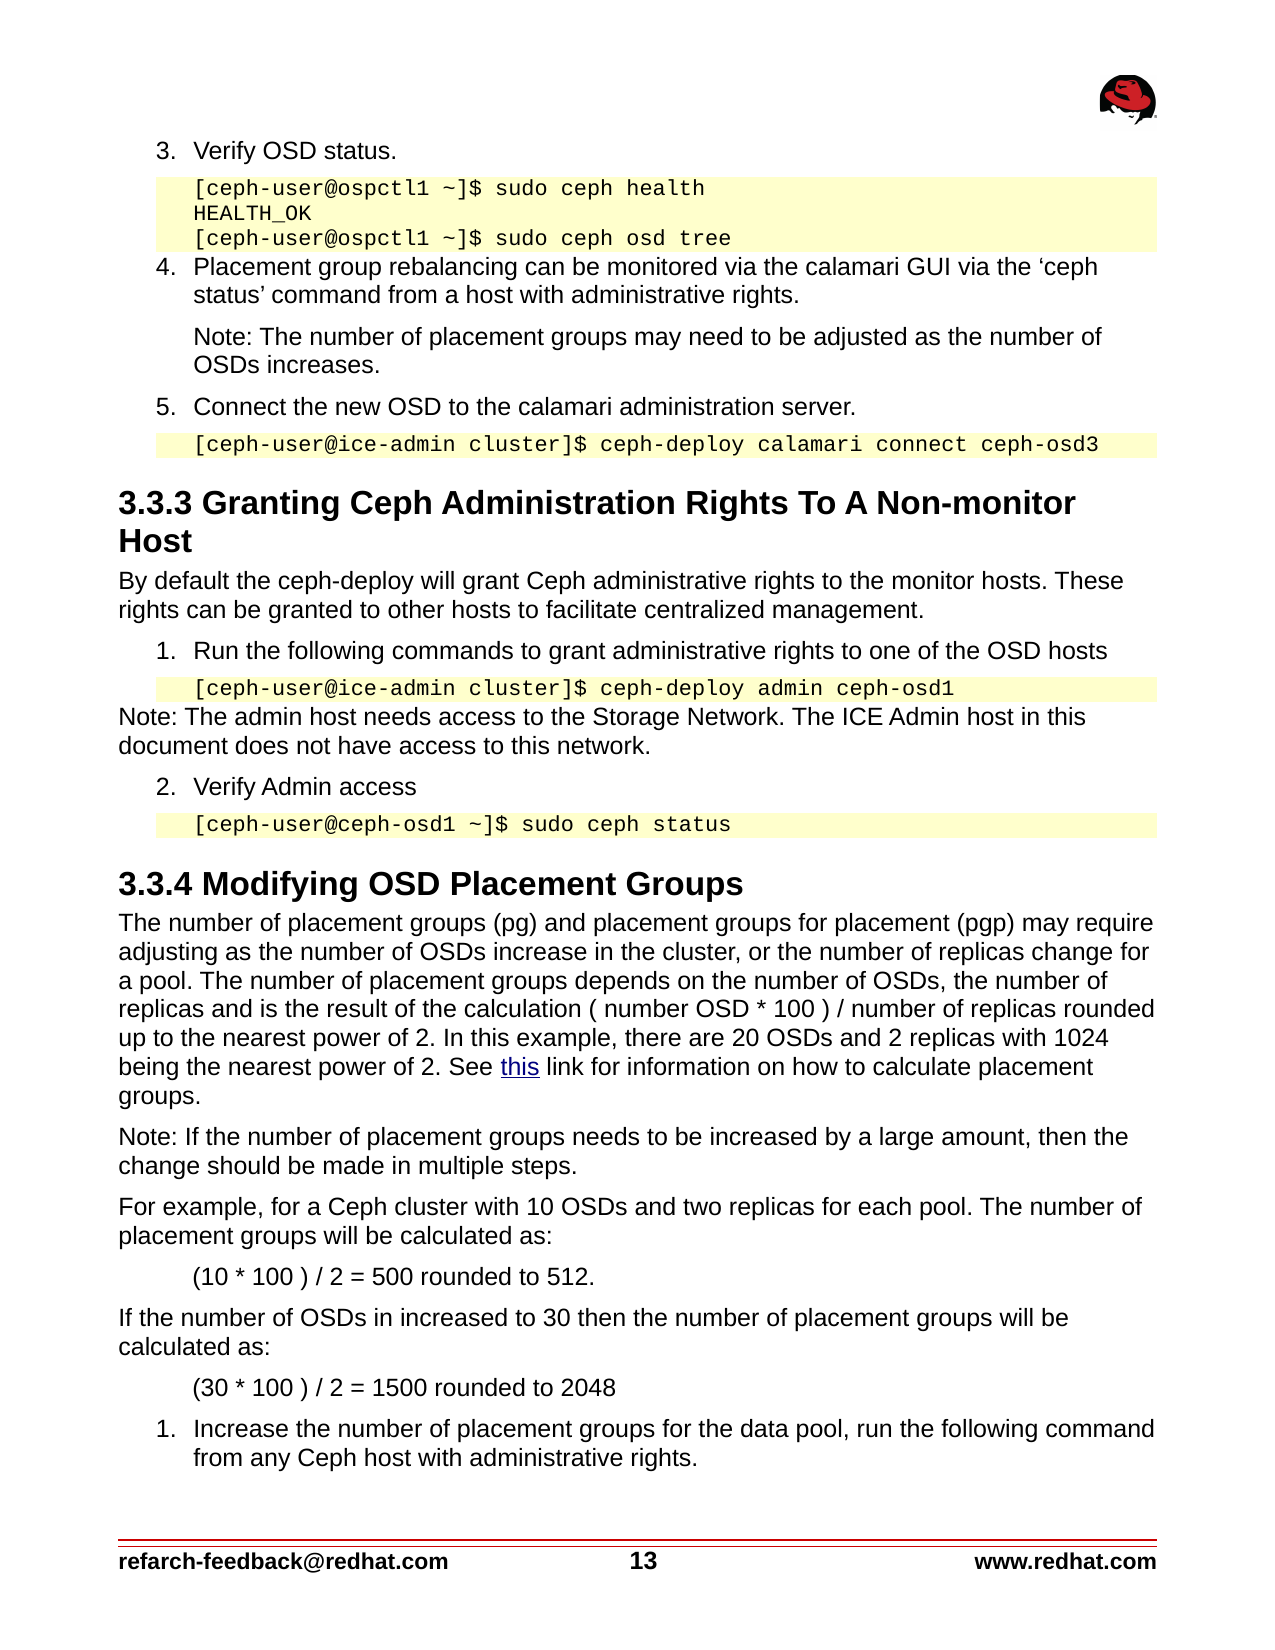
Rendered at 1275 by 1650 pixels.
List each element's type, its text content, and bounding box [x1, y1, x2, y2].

list Connect the new OSD to the calamari administration server. [156, 392, 1157, 420]
list Placement group rebalancing can be monitored via the calamari GUI via the ‘ceph status’ command from a host with administrative rights. [156, 252, 1157, 309]
text For example, for a Ceph cluster with 10 OSDs and two replicas for each pool. The number of placement groups will be calculated as: [118, 1192, 1157, 1249]
list Run the following commands to grant administrative rights to one of the OSD hosts [156, 636, 1157, 665]
list Note: The number of placement groups may need to be adjusted as the number of OSDs increases. [156, 322, 1157, 379]
text If the number of OSDs in increased to 30 then the number of placement groups will be calculated as: [118, 1303, 1157, 1361]
list [ceph-user@ceph-osd1 ~]$ sudo ceph status [156, 813, 1157, 838]
list [ceph-user@ospctl1 ~]$ sudo ceph health [156, 177, 1157, 202]
text By default the ceph-deploy will grant Ceph administrative rights to the monitor hosts. These rights can be granted to other hosts to facilitate centralized management. [118, 566, 1157, 623]
text Note: The admin host needs access to the Storage Network. The ICE Admin host in this document does not have access to this network. [118, 702, 1157, 759]
list Verify Admin access [156, 772, 1157, 801]
picture [1099, 75, 1157, 131]
list Verify OSD status. [156, 136, 1157, 165]
text (10 * 100 ) / 2 = 500 rounded to 512. [118, 1262, 1157, 1291]
list Increase the number of placement groups for the data pool, run the following command from any Ceph host with administrative rights. [156, 1414, 1157, 1472]
list [ceph-user@ice-admin cluster]$ ceph-deploy admin ceph-osd1 [156, 677, 1157, 702]
list [ceph-user@ospctl1 ~]$ sudo ceph osd tree [156, 227, 1157, 252]
list [ceph-user@ice-admin cluster]$ ceph-deploy calamari connect ceph-osd3 [156, 433, 1157, 458]
list HEALTH_OK [156, 202, 1157, 227]
text (30 * 100 ) / 2 = 1500 rounded to 2048 [118, 1373, 1157, 1402]
text Note: If the number of placement groups needs to be increased by a large amount, then the change should be made in multiple steps. [118, 1122, 1157, 1179]
subtitle Modifying OSD Placement Groups [118, 864, 1157, 902]
text The number of placement groups (pg) and placement groups for placement (pgp) may require adjusting as the number of OSDs increase in the cluster, or the number of replicas change for a pool. The number of placement groups depends on the number of OSDs, the number of replicas and is the result of the calculation ( number OSD * 100 ) / number of replicas rounded up to the nearest power of 2. In this example, there are 20 OSDs and 2 replicas with 1024 being the nearest power of 2. See this link for information on how to calculate placement groups. [118, 908, 1157, 1109]
subtitle Granting Ceph Administration Rights To A Non-monitor Host [118, 483, 1157, 560]
